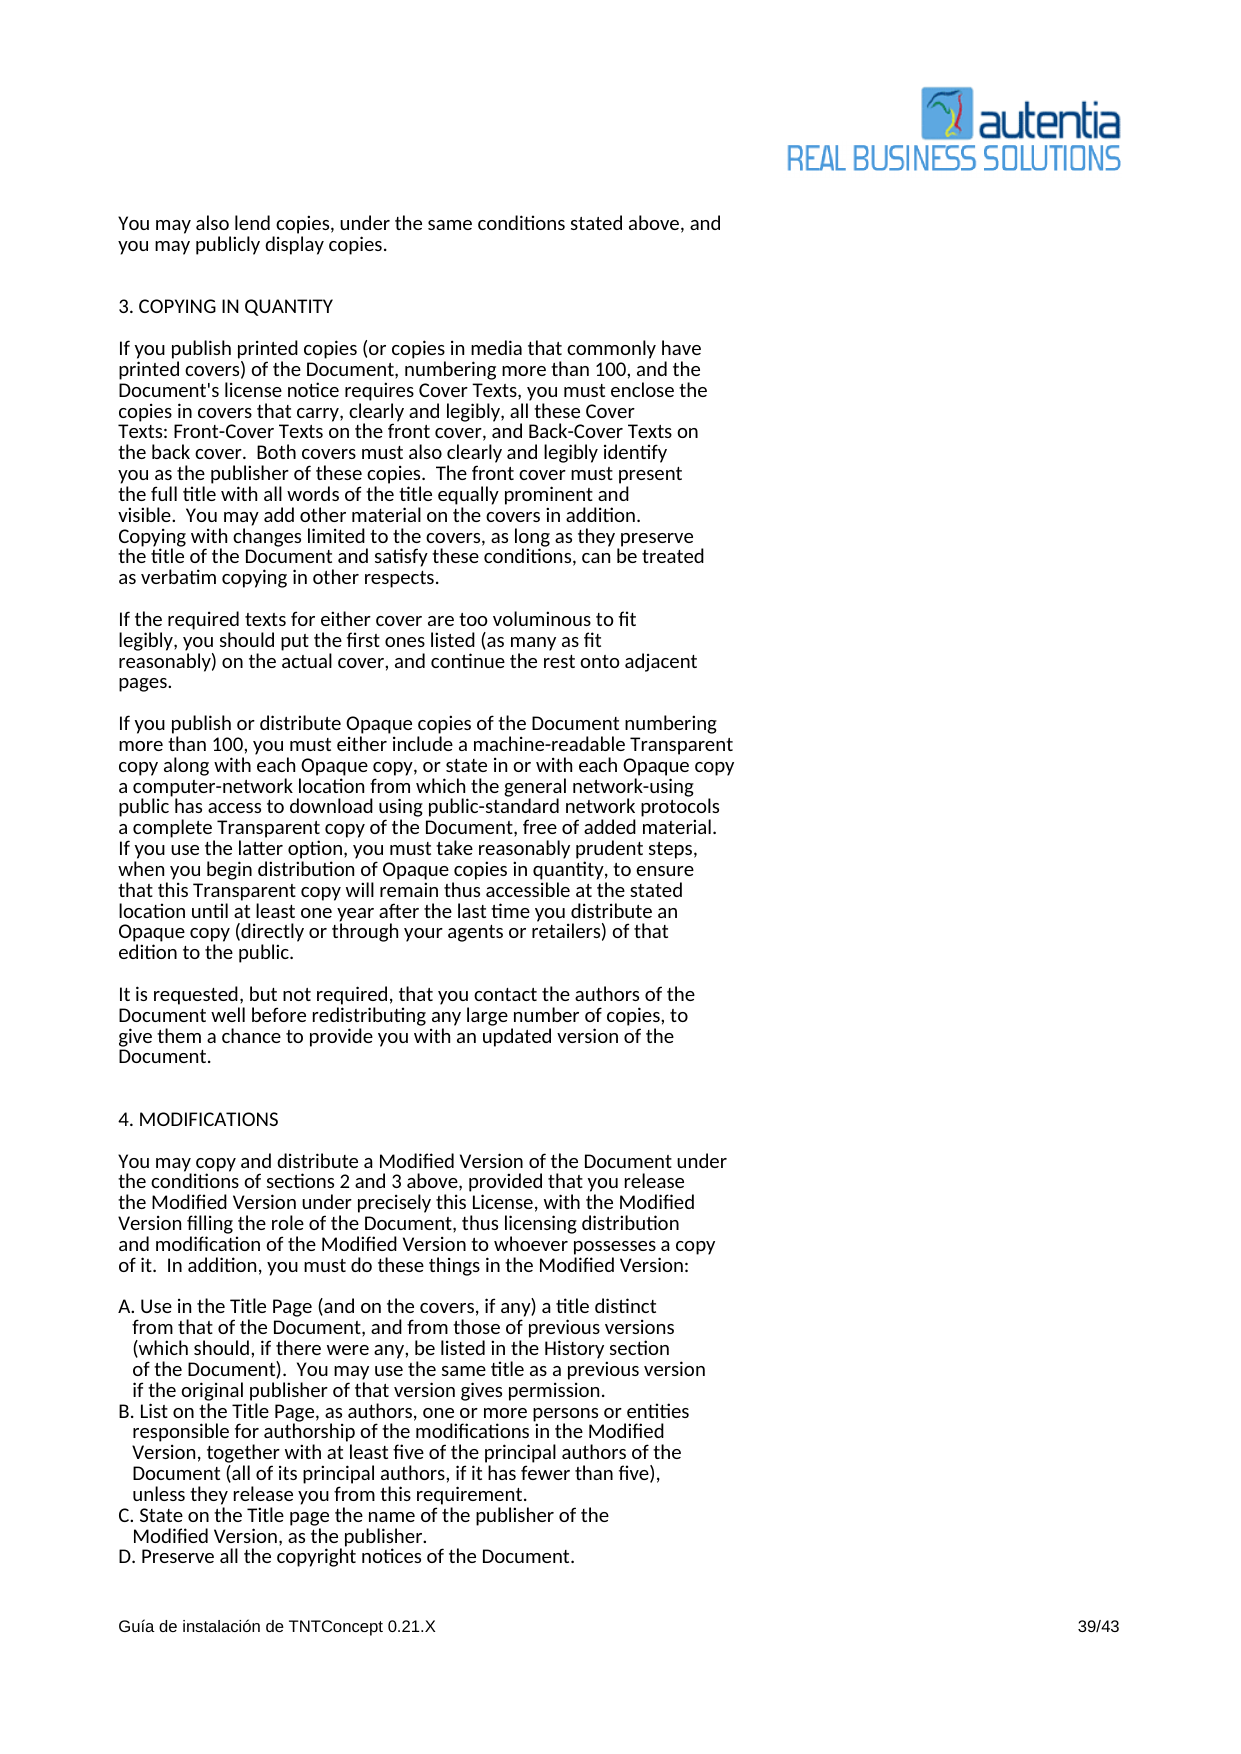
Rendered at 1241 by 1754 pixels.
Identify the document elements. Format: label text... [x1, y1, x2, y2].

text pages. [118, 673, 1122, 694]
text the conditions of sections 2 and 3 above, provided that you release [118, 1173, 1122, 1194]
text If you use the latter option, you must take reasonably prudent steps, [118, 840, 1122, 861]
text give them a chance to provide you with an updated version of the [118, 1027, 1122, 1048]
text a complete Transparent copy of the Document, free of added material. [118, 819, 1122, 840]
text Modified Version, as the publisher. [118, 1527, 1122, 1548]
text a computer-network location from which the general network-using [118, 777, 1122, 798]
text that this Transparent copy will remain thus accessible at the stated [118, 882, 1122, 902]
text more than 100, you must either include a machine-readable Transparent [118, 736, 1122, 757]
text unless they release you from this requirement. [118, 1486, 1122, 1507]
text public has access to download using public-standard network protocols [118, 798, 1122, 819]
text D. Preserve all the copyright notices of the Document. [118, 1548, 1122, 1569]
text visible. You may add other material on the covers in addition. [118, 507, 1122, 527]
text Document's license notice requires Cover Texts, you must enclose the [118, 382, 1122, 402]
text copy along with each Opaque copy, or state in or with each Opaque copy [118, 757, 1122, 777]
text legibly, you should put the first ones listed (as many as fit [118, 632, 1122, 652]
text Version, together with at least five of the principal authors of the [118, 1444, 1122, 1465]
text It is requested, but not required, that you contact the authors of the [118, 986, 1122, 1007]
text (which should, if there were any, be listed in the History section [118, 1340, 1122, 1361]
text reasonably) on the actual cover, and continue the rest onto adjacent [118, 652, 1122, 673]
text If you publish printed copies (or copies in media that commonly have [118, 340, 1122, 361]
text and modification of the Modified Version to whoever possesses a copy [118, 1236, 1122, 1257]
text Document well before redistributing any large number of copies, to [118, 1007, 1122, 1027]
text the back cover. Both covers must also clearly and legibly identify [118, 444, 1122, 465]
text You may also lend copies, under the same conditions stated above, and [118, 215, 1122, 236]
text from that of the Document, and from those of previous versions [118, 1319, 1122, 1340]
text printed covers) of the Document, numbering more than 100, and the [118, 361, 1122, 382]
text Texts: Front-Cover Texts on the front cover, and Back-Cover Texts on [118, 423, 1122, 444]
text 3. COPYING IN QUANTITY [118, 298, 1122, 319]
text A. Use in the Title Page (and on the covers, if any) a title distinct [118, 1298, 1122, 1319]
text the title of the Document and satisfy these conditions, can be treated [118, 548, 1122, 569]
text Document (all of its principal authors, if it has fewer than five), [118, 1465, 1122, 1486]
text when you begin distribution of Opaque copies in quantity, to ensure [118, 861, 1122, 882]
text responsible for authorship of the modifications in the Modified [118, 1423, 1122, 1444]
text edition to the public. [118, 944, 1122, 965]
text Document. [118, 1048, 1122, 1069]
text you may publicly display copies. [118, 236, 1122, 257]
picture [782, 85, 1123, 178]
text of it. In addition, you must do these things in the Modified Version: [118, 1257, 1122, 1277]
text copies in covers that carry, clearly and legibly, all these Cover [118, 402, 1122, 423]
text the full title with all words of the title equally prominent and [118, 486, 1122, 507]
text the Modified Version under precisely this License, with the Modified [118, 1194, 1122, 1215]
text You may copy and distribute a Modified Version of the Document under [118, 1152, 1122, 1173]
text C. State on the Title page the name of the publisher of the [118, 1507, 1122, 1527]
text 4. MODIFICATIONS [118, 1111, 1122, 1132]
text Version filling the role of the Document, thus licensing distribution [118, 1215, 1122, 1236]
text Opaque copy (directly or through your agents or retailers) of that [118, 923, 1122, 944]
text If you publish or distribute Opaque copies of the Document numbering [118, 715, 1122, 736]
text If the required texts for either cover are too voluminous to fit [118, 611, 1122, 632]
text you as the publisher of these copies. The front cover must present [118, 465, 1122, 486]
text location until at least one year after the last time you distribute an [118, 902, 1122, 923]
text if the original publisher of that version gives permission. [118, 1382, 1122, 1402]
text of the Document). You may use the same title as a previous version [118, 1361, 1122, 1382]
text as verbatim copying in other respects. [118, 569, 1122, 590]
text B. List on the Title Page, as authors, one or more persons or entities [118, 1402, 1122, 1423]
text Copying with changes limited to the covers, as long as they preserve [118, 527, 1122, 548]
